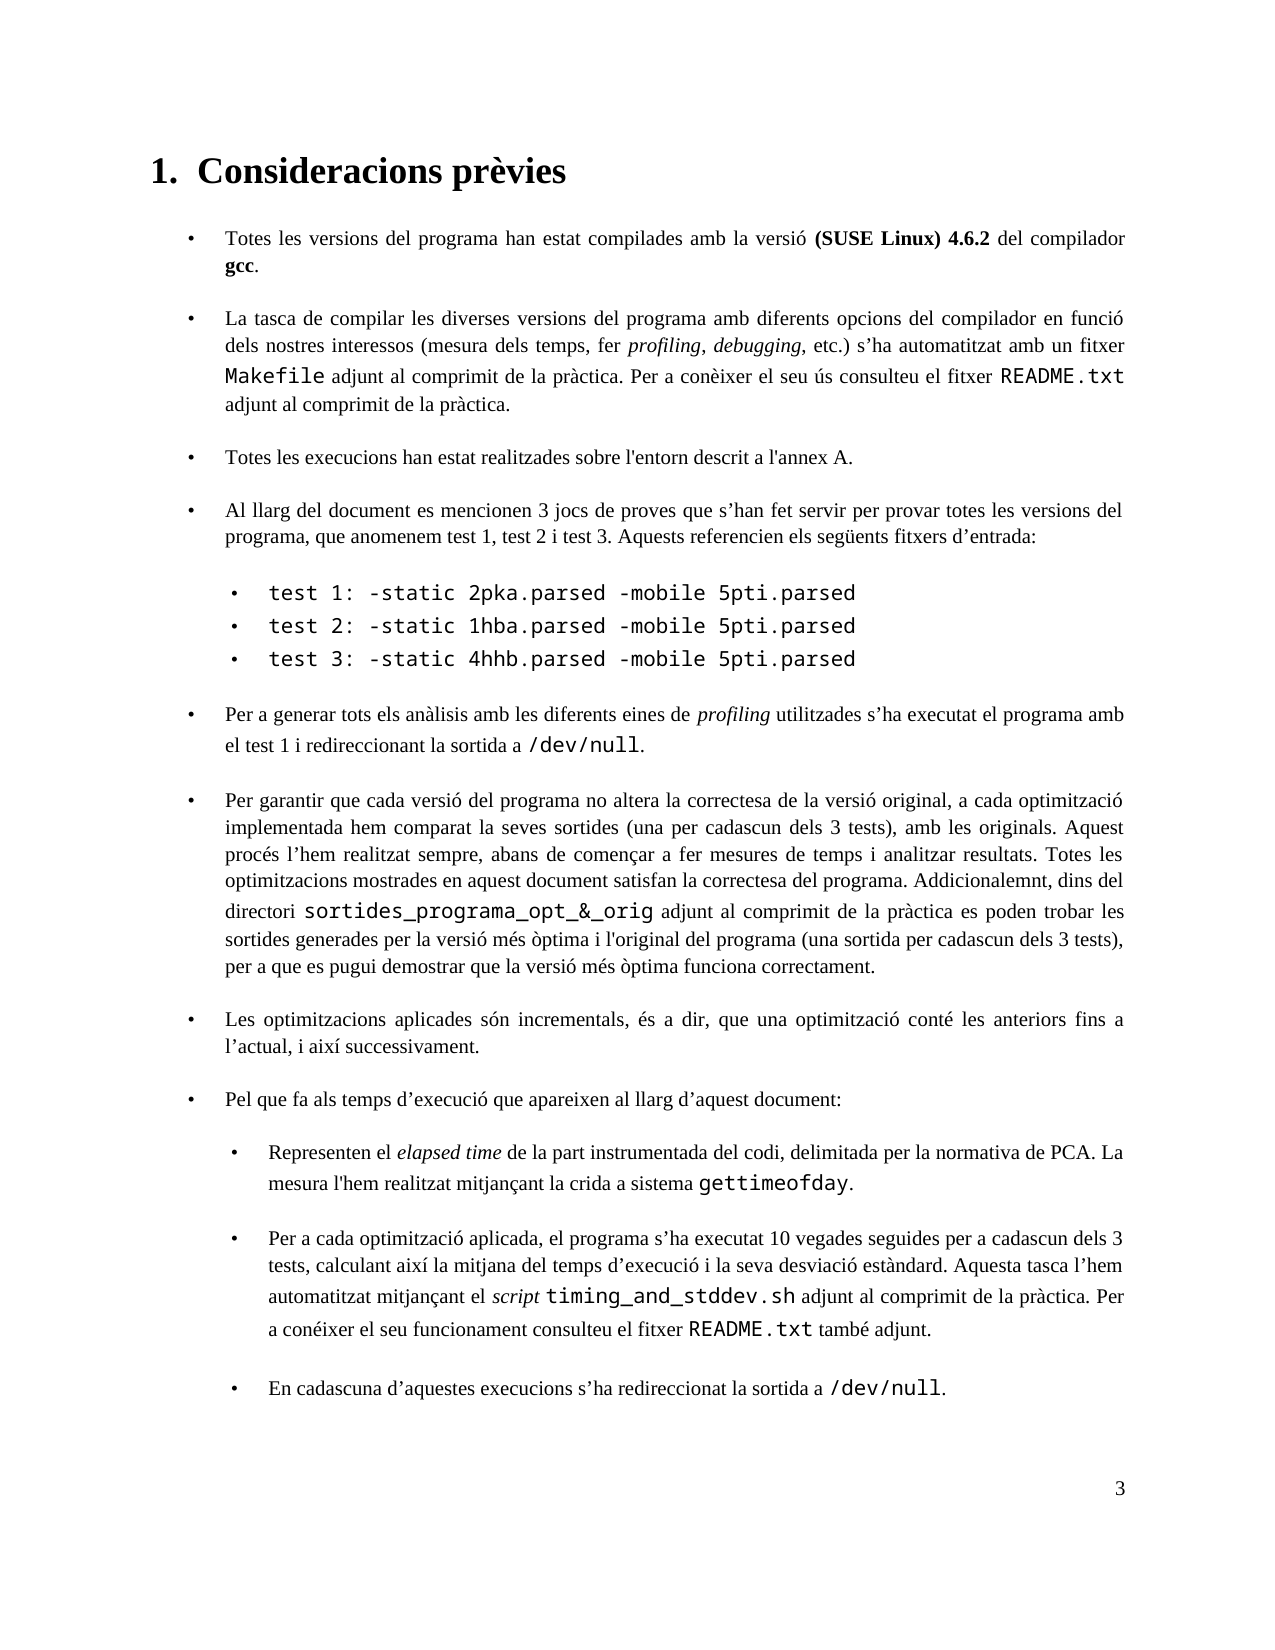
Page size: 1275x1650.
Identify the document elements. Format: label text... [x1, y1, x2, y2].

list Al llarg del document es mencionen 3 jocs de proves que s’han fet servir per provar totes les versions del programa, que anomenem test 1, test 2 i test 3. Aquests referencien els següents fitxers d’entrada: [187, 499, 1125, 548]
list En cadascuna d’aquestes execucions s’ha redireccionat la sortida a /dev/null. [231, 1373, 1125, 1401]
list test 2: -static 1hba.parsed -mobile 5pti.parsed [231, 611, 1125, 639]
list Pel que fa als temps d’execució que apareixen al llarg d’aquest document: [187, 1088, 1125, 1111]
list Per a cada optimització aplicada, el programa s’ha executat 10 vegades seguides per a cadascun dels 3 tests, calculant així la mitjana del temps d’execució i la seva desviació estàndard. Aquesta tasca l’hem automatitzat mitjançant el script timing_and_stddev.sh adjunt al comprimit de la pràctica. Per a conéixer el seu funcionament consulteu el fitxer README.txt també adjunt. [231, 1227, 1125, 1342]
list Les optimitzacions aplicades són incrementals, és a dir, que una optimització conté les anteriors fins a l’actual, i així successivament. [187, 1008, 1125, 1058]
list Representen el elapsed time de la part instrumentada del codi, delimitada per la normativa de PCA. La mesura l'hem realitzat mitjançant la crida a sistema gettimeofday. [231, 1141, 1125, 1196]
list La tasca de compilar les diverses versions del programa amb diferents opcions del compilador en funció dels nostres interessos (mesura dels temps, fer profiling, debugging, etc.) s’ha automatitzat amb un fitxer Makefile adjunt al comprimit de la pràctica. Per a conèixer el seu ús consulteu el fitxer README.txt adjunt al comprimit de la pràctica. [187, 307, 1125, 416]
text 1. Consideracions prèvies [150, 150, 1125, 192]
list Totes les versions del programa han estat compilades amb la versió (SUSE Linux) 4.6.2 del compilador gcc. [187, 227, 1125, 277]
list Per garantir que cada versió del programa no altera la correctesa de la versió original, a cada optimització implementada hem comparat la seves sortides (una per cadascun dels 3 tests), amb les originals. Aquest procés l’hem realitzat sempre, abans de començar a fer mesures de temps i analitzar resultats. Totes les optimitzacions mostrades en aquest document satisfan la correctesa del programa. Addicionalemnt, dins del directori sortides_programa_opt_&_orig adjunt al comprimit de la pràctica es poden trobar les sortides generades per la versió més òptima i l'original del programa (una sortida per cadascun dels 3 tests), per a que es pugui demostrar que la versió més òptima funciona correctament. [187, 789, 1125, 978]
list test 3: -static 4hhb.parsed -mobile 5pti.parsed [231, 644, 1125, 672]
list Totes les execucions han estat realitzades sobre l'entorn descrit a l'annex A. [187, 446, 1125, 469]
list Per a generar tots els anàlisis amb les diferents eines de profiling utilitzades s’ha executat el programa amb el test 1 i redireccionant la sortida a /dev/null. [187, 703, 1125, 759]
list test 1: -static 2pka.parsed -mobile 5pti.parsed [231, 578, 1125, 607]
